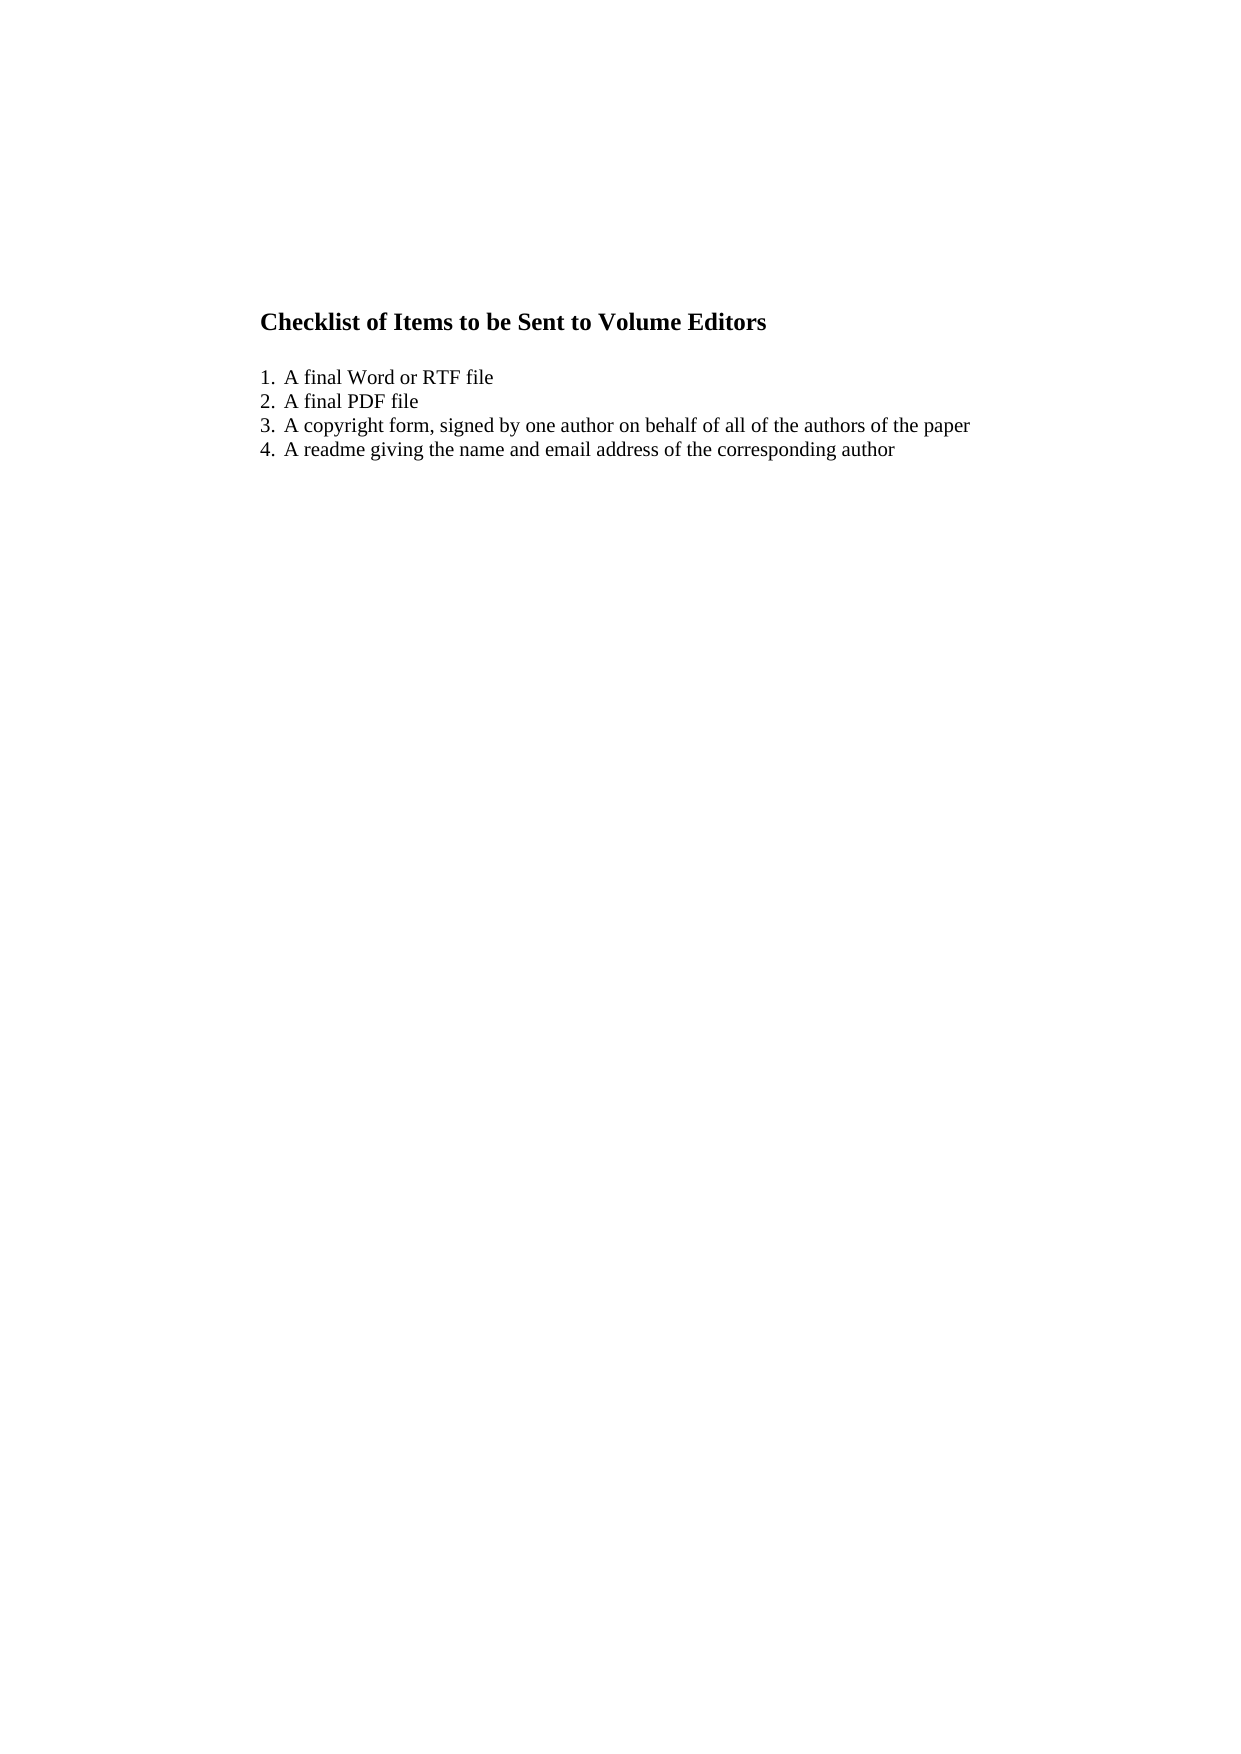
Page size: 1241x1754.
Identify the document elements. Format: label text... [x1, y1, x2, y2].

list A readme giving the name and email address of the corresponding author [260, 437, 980, 461]
list A copyright form, signed by one author on behalf of all of the authors of the paper [260, 413, 980, 437]
list A final Word or RTF file [260, 365, 980, 389]
list A final PDF file [260, 389, 980, 413]
subtitle Checklist of Items to be Sent to Volume Editors [260, 307, 980, 336]
